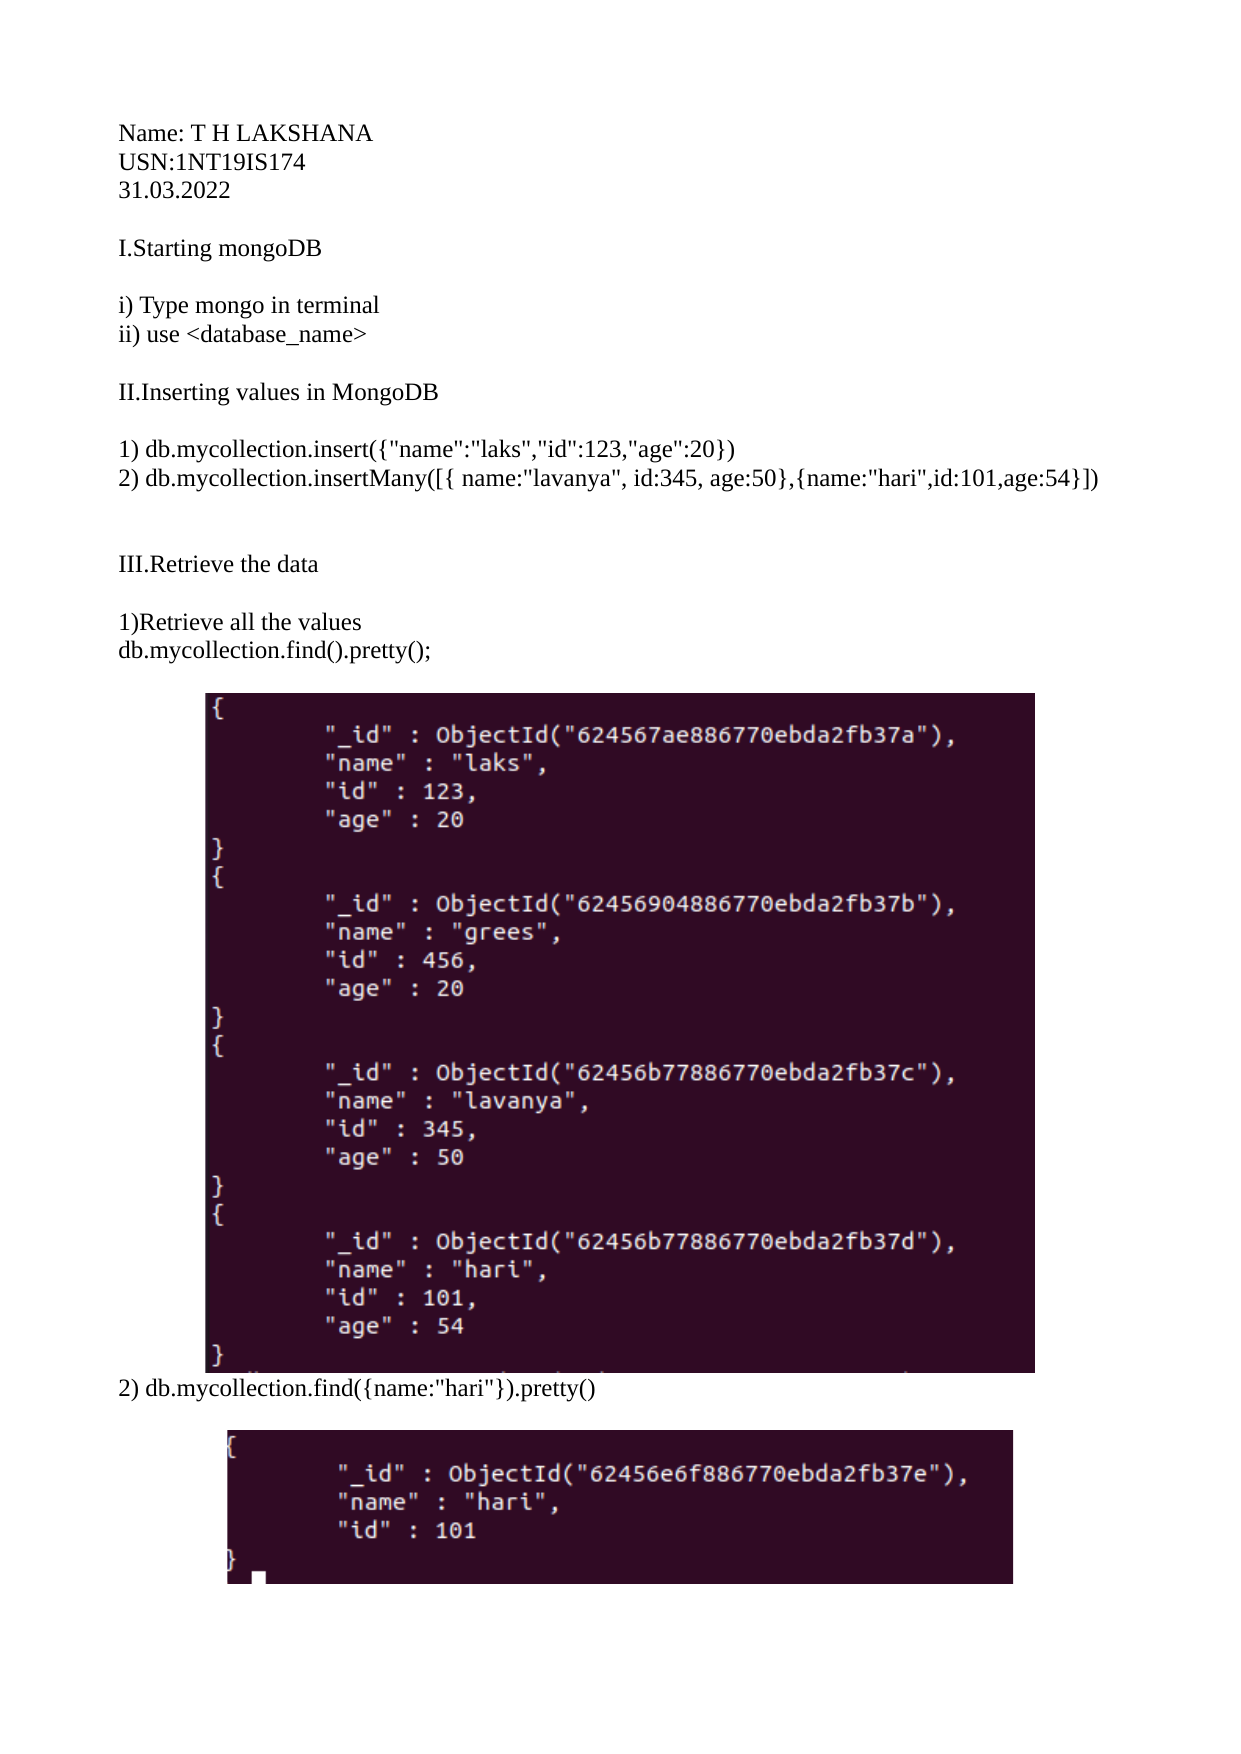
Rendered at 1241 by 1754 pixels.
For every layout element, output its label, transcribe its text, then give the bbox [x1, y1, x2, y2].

picture [227, 1430, 1014, 1584]
text 1) db.mycollection.insert({"name":"laks","id":123,"age":20}) [118, 434, 1122, 463]
text I.Starting mongoDB [118, 233, 1122, 262]
picture [205, 693, 1035, 1373]
text II.Inserting values in MongoDB [118, 377, 1122, 406]
text 2) db.mycollection.insertMany([{ name:"lavanya", id:345, age:50},{name:"hari",id:101,age:54}]) [118, 463, 1122, 492]
text USN:1NT19IS174 [118, 147, 1122, 176]
text III.Retrieve the data [118, 549, 1122, 578]
text db.mycollection.find().pretty(); [118, 636, 1122, 664]
text i) Type mongo in terminal [118, 291, 1122, 319]
text Name: T H LAKSHANA [118, 118, 1122, 147]
text 1)Retrieve all the values [118, 607, 1122, 636]
text ii) use <database_name> [118, 319, 1122, 348]
text 31.03.2022 [118, 176, 1122, 204]
text 2) db.mycollection.find({name:"hari"}).pretty() [118, 693, 1122, 1402]
